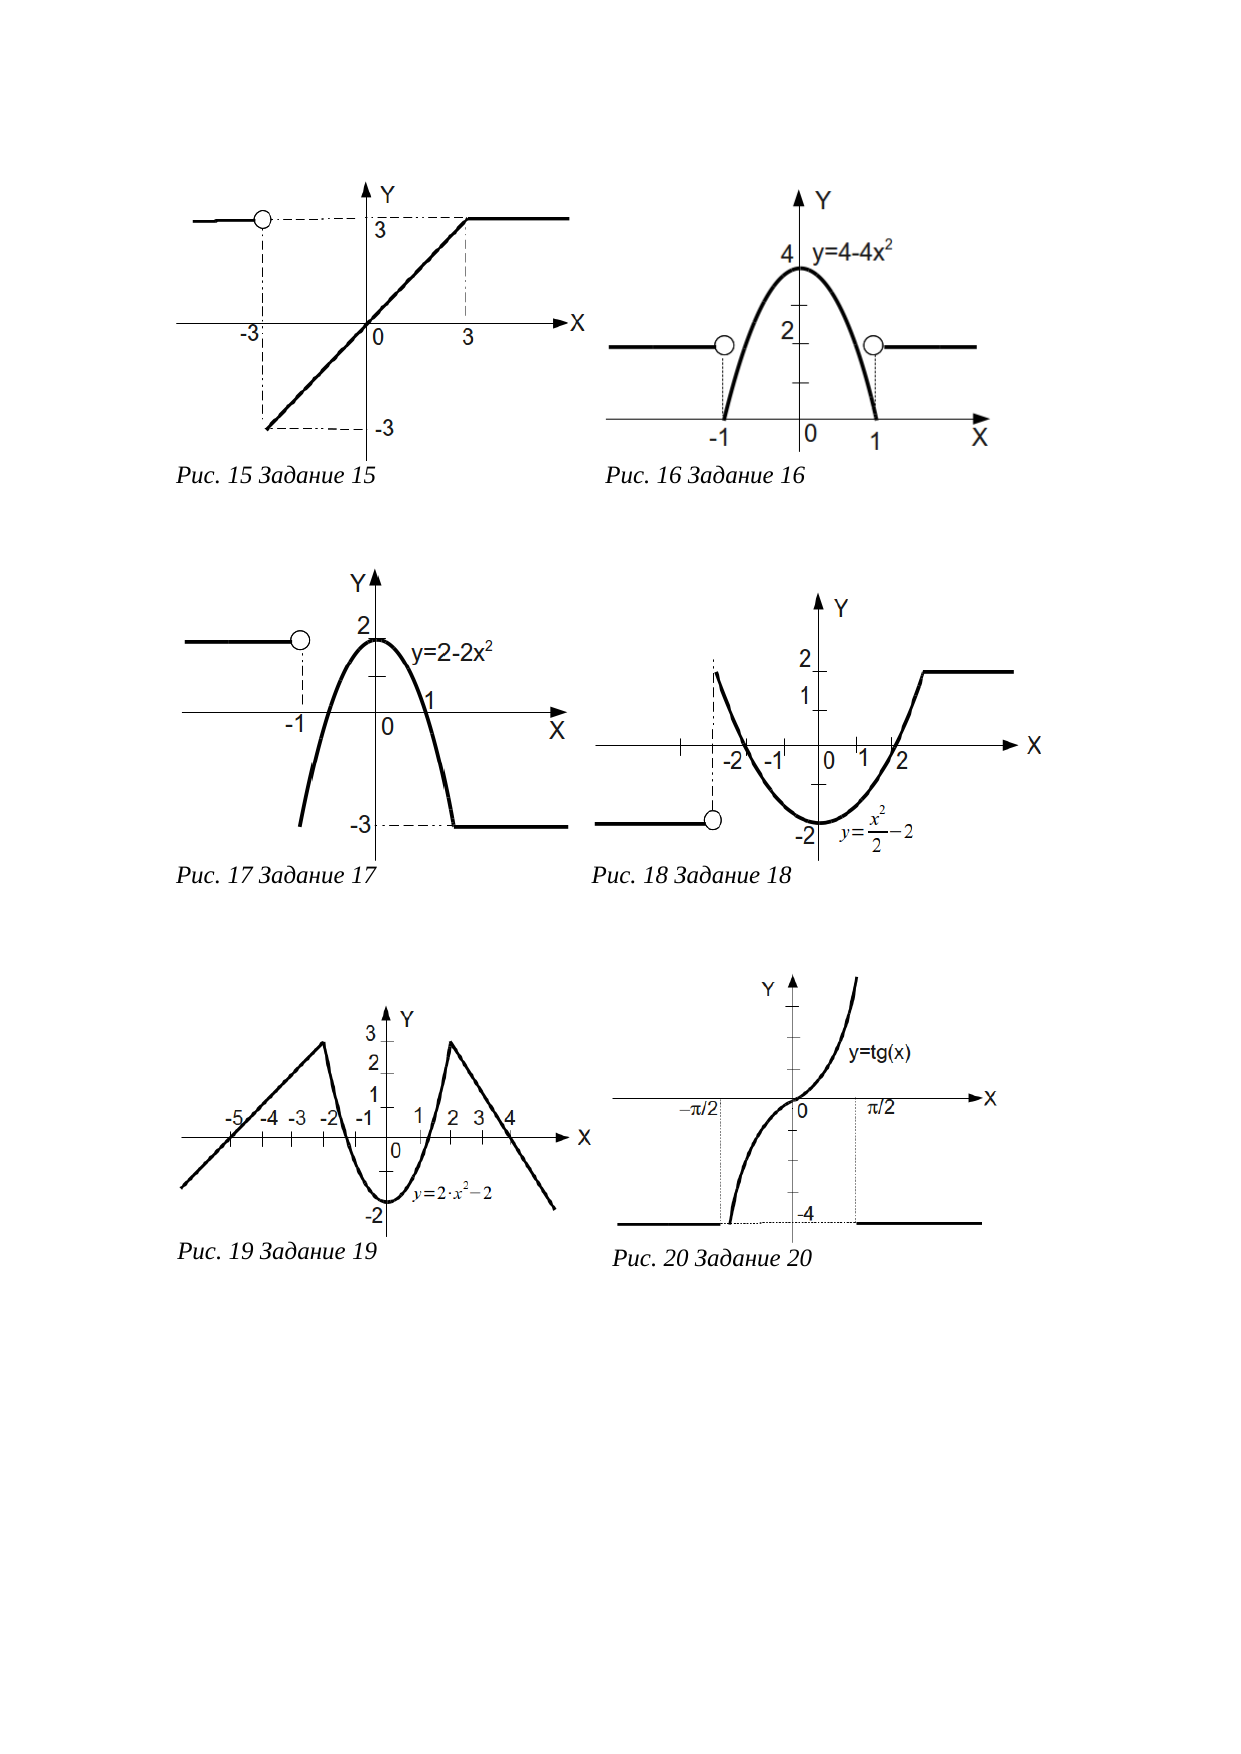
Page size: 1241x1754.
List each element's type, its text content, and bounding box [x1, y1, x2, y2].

picture [591, 591, 1051, 861]
text Рис. 20 Задание 20 [612, 1243, 1004, 1272]
picture [177, 1005, 600, 1237]
text Рис. 17 Задание 17 [176, 574, 579, 889]
picture [181, 567, 577, 861]
text Рис. 15 Задание 15 [176, 461, 593, 489]
text Рис. 18 Задание 18 [591, 592, 1055, 889]
picture [605, 183, 999, 461]
picture [176, 178, 593, 461]
text Рис. 16 Задание 16 [605, 461, 995, 489]
picture [612, 973, 1005, 1243]
text Рис. 19 Задание 19 [177, 1237, 599, 1265]
